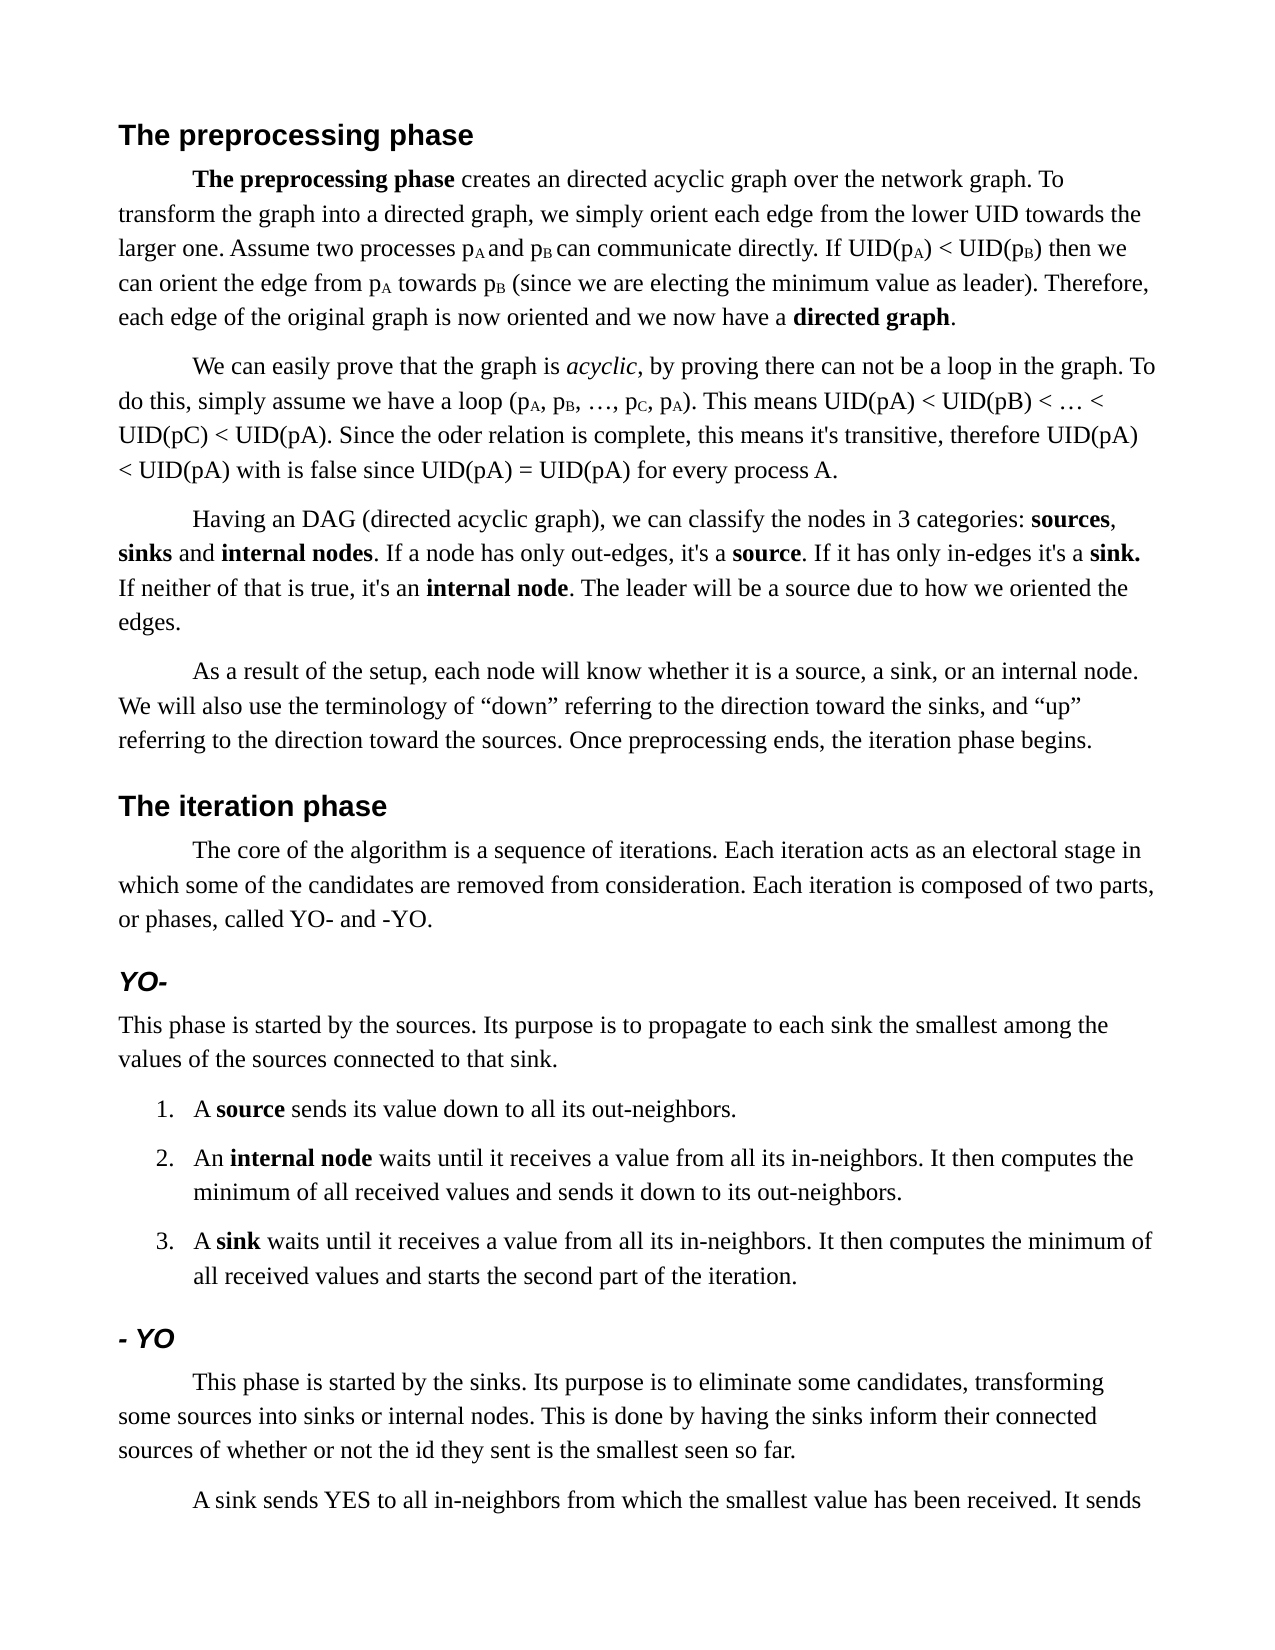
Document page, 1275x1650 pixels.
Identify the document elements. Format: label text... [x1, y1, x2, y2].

text Having an DAG (directed acyclic graph), we can classify the nodes in 3 categories: sources, sinks and internal nodes. If a node has only out-edges, it's a source. If it has only in-edges it's a sink. If neither of that is true, it's an internal node. The leader will be a source due to how we oriented the edges. [118, 504, 1157, 636]
list An internal node waits until it receives a value from all its in-neighbors. It then computes the minimum of all received values and sends it down to its out-neighbors. [156, 1143, 1157, 1206]
text We can easily prove that the graph is acyclic, by proving there can not be a loop in the graph. To do this, simply assume we have a loop (pA, pB, …, pC, pA). This means UID(pA) < UID(pB) < … < UID(pC) < UID(pA). Since the oder relation is complete, this means it's transitive, therefore UID(pA) < UID(pA) with is false since UID(pA) = UID(pA) for every process A. [118, 351, 1157, 483]
text A sink sends YES to all in-neighbors from which the smallest value has been received. It sends [118, 1485, 1157, 1513]
list A source sends its value down to all its out-neighbors. [156, 1094, 1157, 1122]
text The core of the algorithm is a sequence of iterations. Each iteration acts as an electoral stage in which some of the candidates are removed from consideration. Each iteration is composed of two parts, or phases, called YO- and -YO. [118, 835, 1157, 933]
subtitle The iteration phase [118, 789, 1157, 823]
list A sink waits until it receives a value from all its in-neighbors. It then computes the minimum of all received values and starts the second part of the iteration. [156, 1226, 1157, 1289]
text This phase is started by the sources. Its purpose is to propagate to each sink the smallest among the values of the sources connected to that sink. [118, 1010, 1157, 1073]
text This phase is started by the sinks. Its purpose is to eliminate some candidates, transforming some sources into sinks or internal nodes. This is done by having the sinks inform their connected sources of whether or not the id they sent is the smallest seen so far. [118, 1367, 1157, 1464]
subtitle The preprocessing phase [118, 118, 1157, 152]
subtitle - YO [118, 1322, 1157, 1354]
text The preprocessing phase creates an directed acyclic graph over the network graph. To transform the graph into a directed graph, we simply orient each edge from the lower UID towards the larger one. Assume two processes pA and pB can communicate directly. If UID(pA) < UID(pB) then we can orient the edge from pA towards pB (since we are electing the minimum value as leader). Therefore, each edge of the original graph is now oriented and we now have a directed graph. [118, 164, 1157, 331]
text As a result of the setup, each node will know whether it is a source, a sink, or an internal node. We will also use the terminology of “down” referring to the direction toward the sinks, and “up” referring to the direction toward the sources. Once preprocessing ends, the iteration phase begins. [118, 656, 1157, 754]
subtitle YO- [118, 966, 1157, 998]
